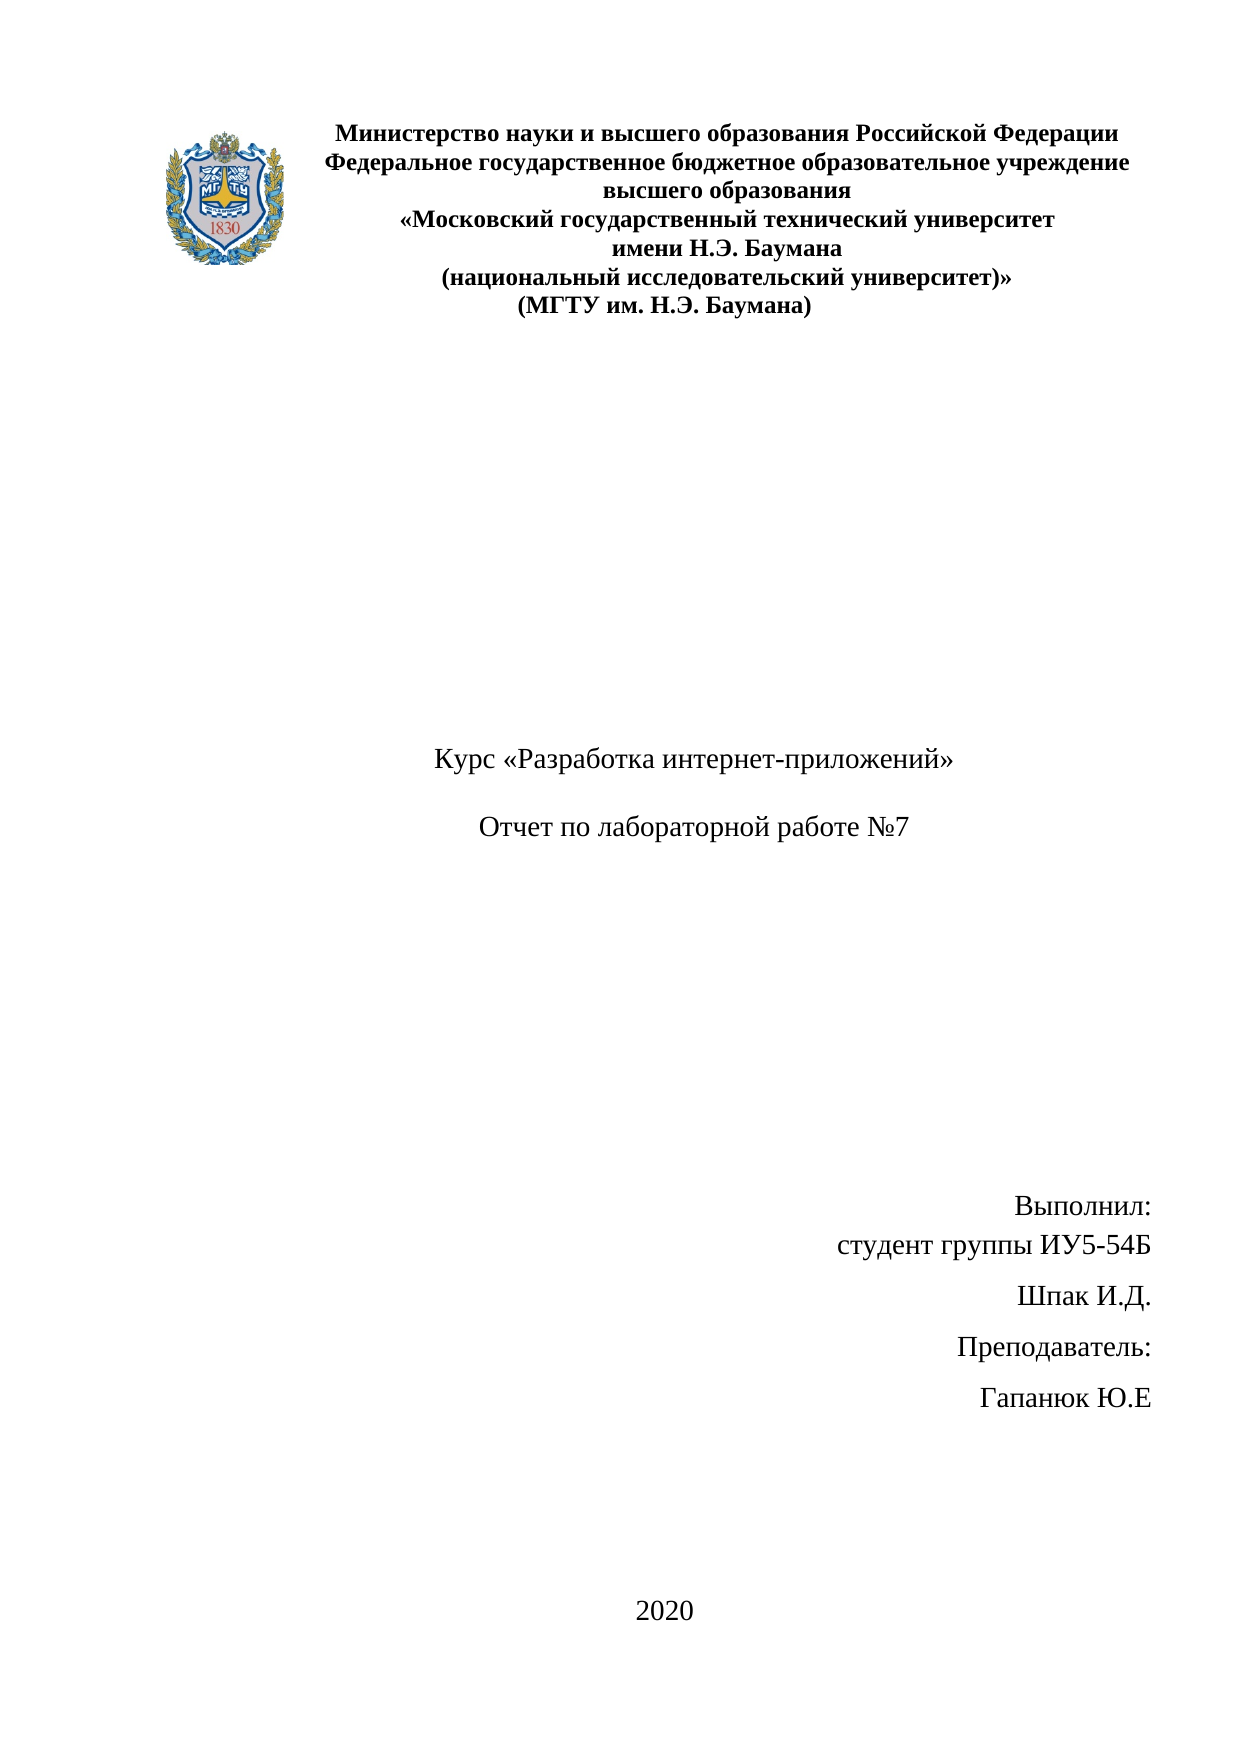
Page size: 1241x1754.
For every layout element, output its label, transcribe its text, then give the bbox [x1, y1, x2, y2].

text «Московский государственный технический университет [285, 204, 1152, 233]
text Министерство науки и высшего образования Российской Федерации [177, 118, 1152, 147]
picture [181, 131, 285, 267]
text студент группы ИУ5-54Б [177, 1227, 1152, 1261]
text имени Н.Э. Баумана [285, 233, 1152, 262]
text Федеральное государственное бюджетное образовательное учреждение [285, 147, 1152, 176]
text Выполнил: [177, 1188, 1152, 1222]
text Шпак И.Д. [177, 1278, 1152, 1312]
text Гапанюк Ю.Е [177, 1380, 1152, 1414]
text Отчет по лабораторной работе №7 [177, 809, 1152, 842]
text (национальный исследовательский университет)» [177, 262, 1152, 291]
text Преподаватель: [177, 1329, 1152, 1363]
text 2020 [177, 1593, 1152, 1626]
text Курс «Разработка интернет-приложений» [177, 742, 1152, 775]
text (МГТУ им. Н.Э. Баумана) [177, 291, 1152, 319]
text высшего образования [285, 176, 1152, 204]
